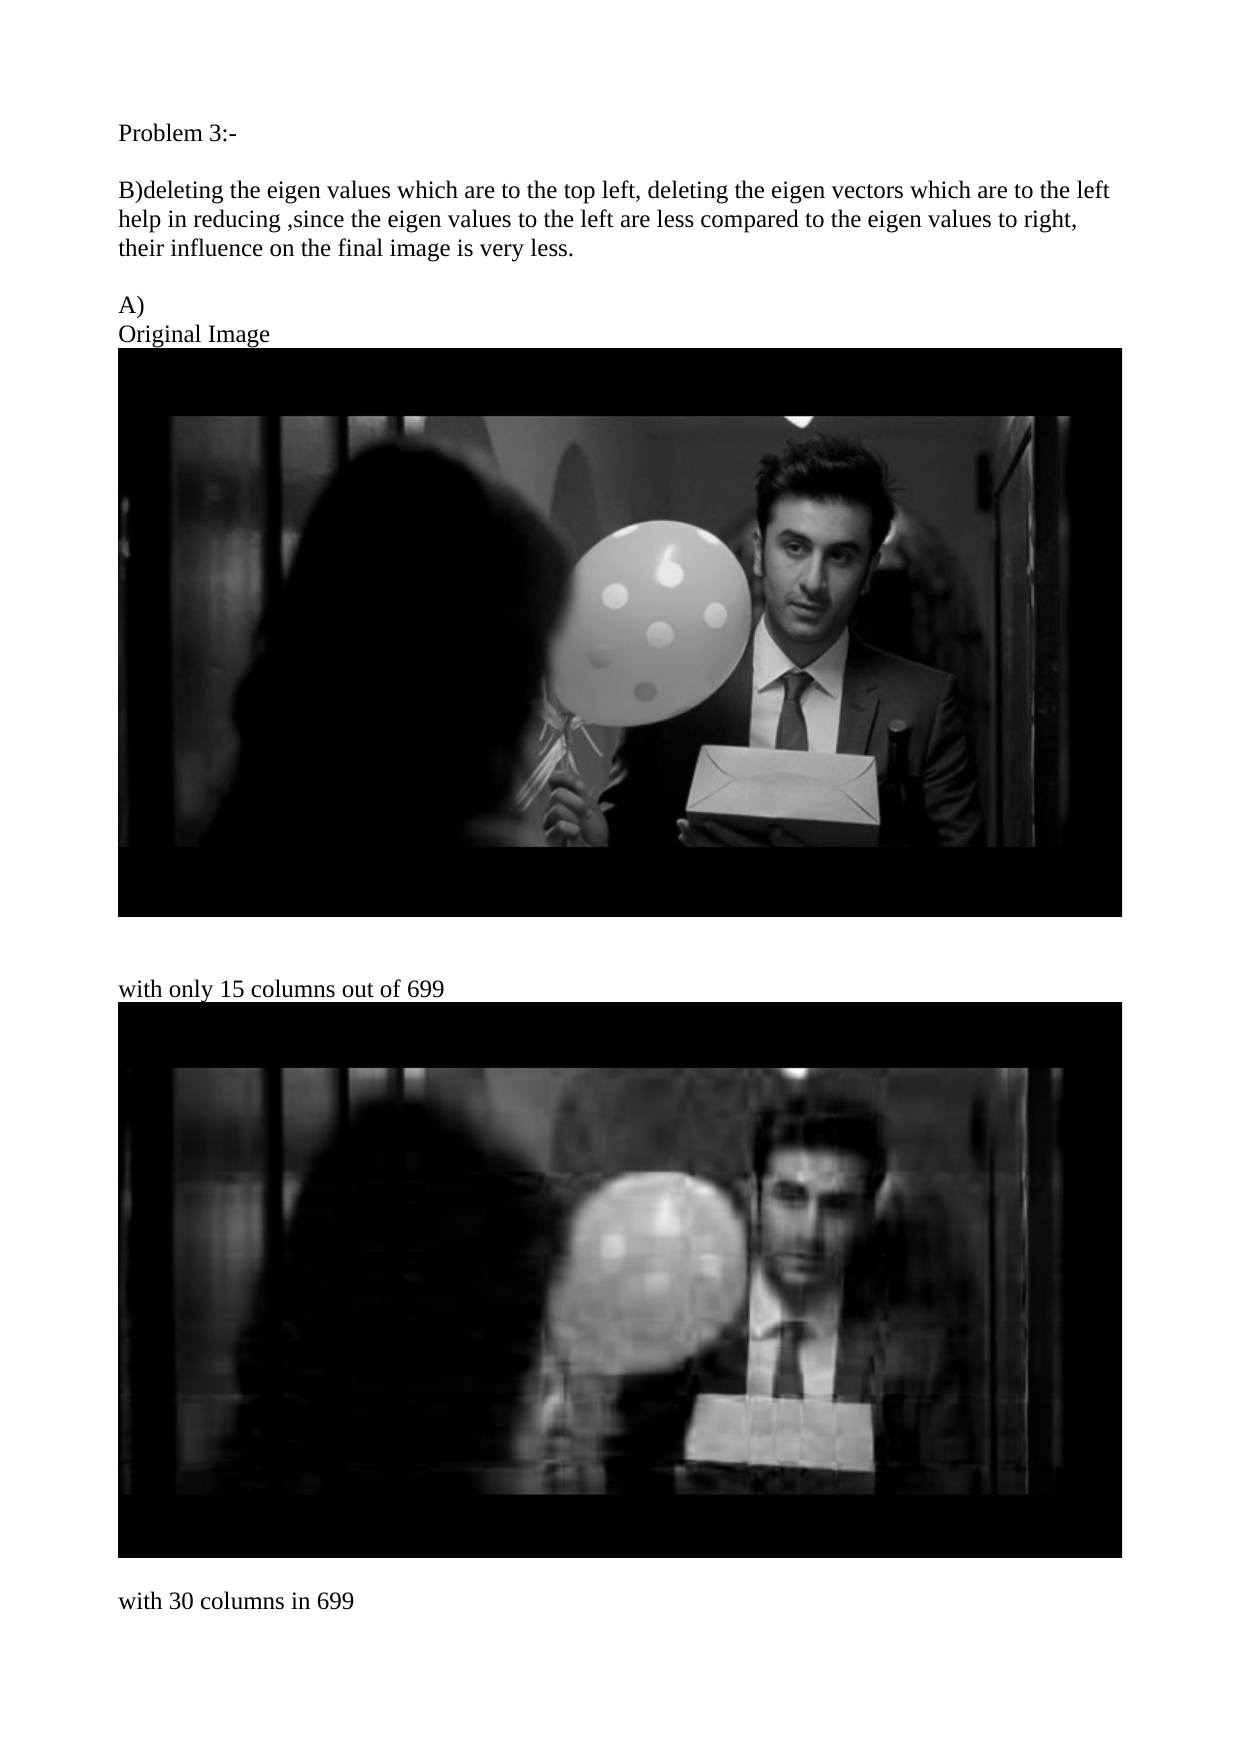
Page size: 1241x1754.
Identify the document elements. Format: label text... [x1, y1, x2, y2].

text Problem 3:- [118, 118, 1122, 147]
text with only 15 columns out of 699 [118, 974, 1122, 1002]
text A) [118, 291, 1122, 319]
text B)deleting the eigen values which are to the top left, deleting the eigen vectors which are to the left help in reducing ,since the eigen values to the left are less compared to the eigen values to right, their influence on the final image is very less. [118, 176, 1122, 262]
text with 30 columns in 699 [118, 1586, 1122, 1615]
text Original Image [118, 319, 1122, 348]
picture [118, 348, 1123, 917]
picture [118, 1002, 1123, 1558]
